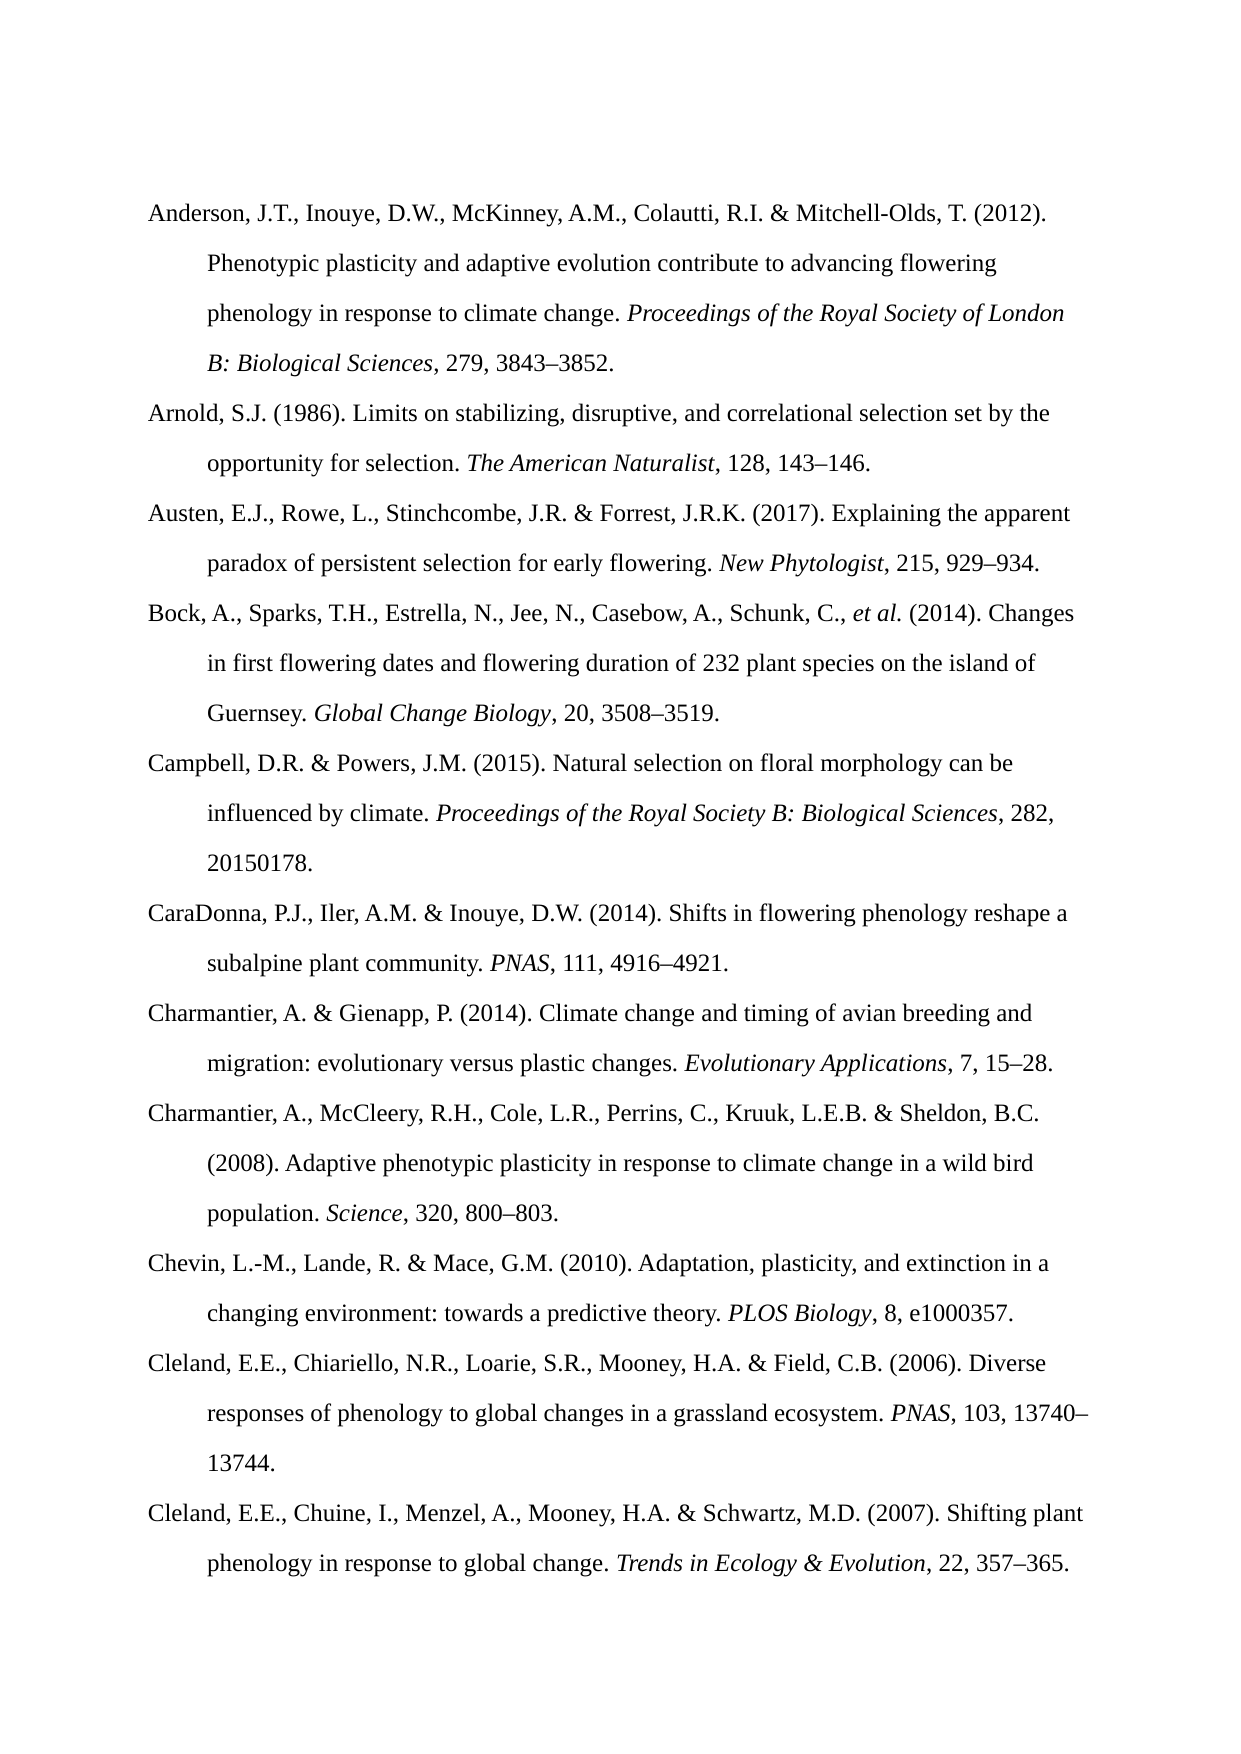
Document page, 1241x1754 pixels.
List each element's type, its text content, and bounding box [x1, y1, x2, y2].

text Chevin, L.-M., Lande, R. & Mace, G.M. (2010). Adaptation, plasticity, and extinction in a changing environment: towards a predictive theory. PLOS Biology, 8, e1000357. [148, 1226, 1092, 1326]
text Campbell, D.R. & Powers, J.M. (2015). Natural selection on floral morphology can be influenced by climate. Proceedings of the Royal Society B: Biological Sciences, 282, 20150178. [148, 726, 1092, 876]
text Cleland, E.E., Chuine, I., Menzel, A., Mooney, H.A. & Schwartz, M.D. (2007). Shifting plant phenology in response to global change. Trends in Ecology & Evolution, 22, 357–365. [148, 1476, 1092, 1576]
text Charmantier, A., McCleery, R.H., Cole, L.R., Perrins, C., Kruuk, L.E.B. & Sheldon, B.C. (2008). Adaptive phenotypic plasticity in response to climate change in a wild bird population. Science, 320, 800–803. [148, 1076, 1092, 1226]
text Arnold, S.J. (1986). Limits on stabilizing, disruptive, and correlational selection set by the opportunity for selection. The American Naturalist, 128, 143–146. [148, 376, 1092, 476]
text Bock, A., Sparks, T.H., Estrella, N., Jee, N., Casebow, A., Schunk, C., et al. (2014). Changes in first flowering dates and flowering duration of 232 plant species on the island of Guernsey. Global Change Biology, 20, 3508–3519. [148, 576, 1092, 726]
text Anderson, J.T., Inouye, D.W., McKinney, A.M., Colautti, R.I. & Mitchell-Olds, T. (2012). Phenotypic plasticity and adaptive evolution contribute to advancing flowering phenology in response to climate change. Proceedings of the Royal Society of London B: Biological Sciences, 279, 3843–3852. [148, 176, 1092, 376]
text Charmantier, A. & Gienapp, P. (2014). Climate change and timing of avian breeding and migration: evolutionary versus plastic changes. Evolutionary Applications, 7, 15–28. [148, 976, 1092, 1076]
text Austen, E.J., Rowe, L., Stinchcombe, J.R. & Forrest, J.R.K. (2017). Explaining the apparent paradox of persistent selection for early flowering. New Phytologist, 215, 929–934. [148, 476, 1092, 576]
text Cleland, E.E., Chiariello, N.R., Loarie, S.R., Mooney, H.A. & Field, C.B. (2006). Diverse responses of phenology to global changes in a grassland ecosystem. PNAS, 103, 13740–13744. [148, 1326, 1092, 1476]
text CaraDonna, P.J., Iler, A.M. & Inouye, D.W. (2014). Shifts in flowering phenology reshape a subalpine plant community. PNAS, 111, 4916–4921. [148, 876, 1092, 976]
